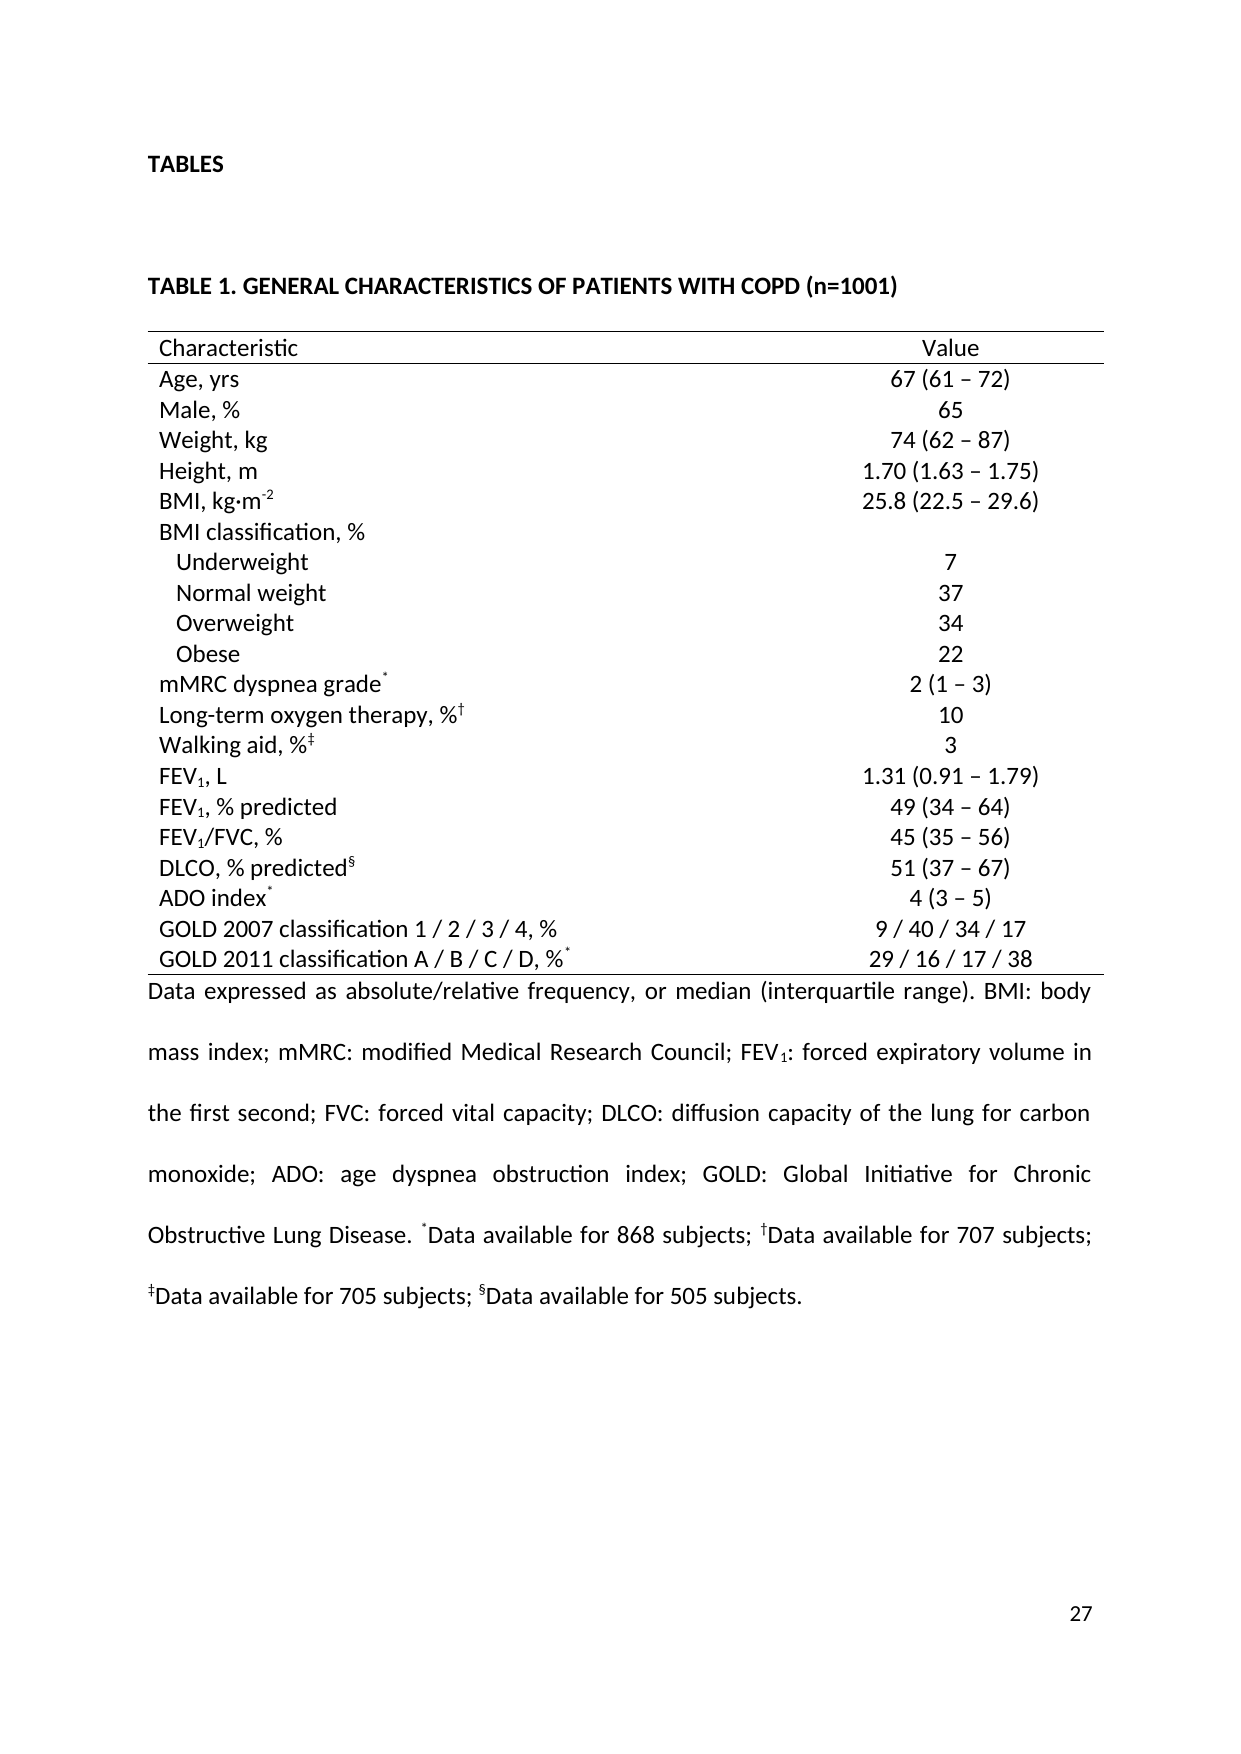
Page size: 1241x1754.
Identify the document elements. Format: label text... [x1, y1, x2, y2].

table_cell DLCO, % predicted§ [148, 852, 797, 882]
table_cell GOLD 2011 classification A / B / C / D, %* [148, 943, 797, 974]
table_cell 49 (34 – 64) [797, 791, 1104, 821]
table_cell Weight, kg [148, 425, 797, 455]
table_cell 10 [797, 699, 1104, 730]
table_cell 29 / 16 / 17 / 38 [797, 943, 1104, 974]
table_cell 51 (37 – 67) [797, 852, 1104, 882]
table_cell 25.8 (22.5 – 29.6) [797, 486, 1104, 516]
table_cell mMRC dyspnea grade* [148, 669, 797, 699]
table_cell 1.70 (1.63 – 1.75) [797, 455, 1104, 486]
text TABLES [148, 148, 1092, 178]
table_cell GOLD 2007 classification 1 / 2 / 3 / 4, % [148, 913, 797, 943]
table_cell 9 / 40 / 34 / 17 [797, 913, 1104, 943]
text Data expressed as absolute/relative frequency, or median (interquartile range). BMI: body mass index; mMRC: modified Medical Research Council; FEV1: forced expiratory volume in the first second; FVC: forced vital capacity; DLCO: diffusion capacity of the lung for carbon monoxide; ADO: age dyspnea obstruction index; GOLD: Global Initiative for Chronic Obstructive Lung Disease. *Data available for 868 subjects; †Data available for 707 subjects; ‡Data available for 705 subjects; §Data available for 505 subjects. [148, 975, 1092, 1311]
table_cell ADO index* [148, 882, 797, 913]
table_cell FEV1, % predicted [148, 791, 797, 821]
table_cell 67 (61 – 72) [797, 364, 1104, 394]
table_cell 45 (35 – 56) [797, 821, 1104, 852]
table_cell Walking aid, %‡ [148, 730, 797, 760]
table_cell BMI, kg·m-2 [148, 486, 797, 516]
table_cell Long-term oxygen therapy, %† [148, 699, 797, 730]
table_cell Age, yrs [148, 364, 797, 394]
table_cell FEV1, L [148, 760, 797, 791]
table_cell 3 [797, 730, 1104, 760]
text TABLE 1. GENERAL CHARACTERISTICS OF PATIENTS WITH COPD (n=1001) [148, 270, 1092, 300]
table_cell 7 37 34 22 [797, 516, 1104, 669]
table_header Value [797, 332, 1104, 362]
table_cell BMI classification, % Underweight Normal weight Overweight Obese [148, 516, 797, 669]
table_header Characteristic [148, 332, 797, 362]
table_cell 74 (62 – 87) [797, 425, 1104, 455]
table_cell Male, % [148, 394, 797, 424]
table_cell FEV1/FVC, % [148, 821, 797, 852]
table_cell Height, m [148, 455, 797, 486]
table_cell 4 (3 – 5) [797, 882, 1104, 913]
table_cell 1.31 (0.91 – 1.79) [797, 760, 1104, 791]
table_cell 2 (1 – 3) [797, 669, 1104, 699]
table_cell 65 [797, 394, 1104, 424]
